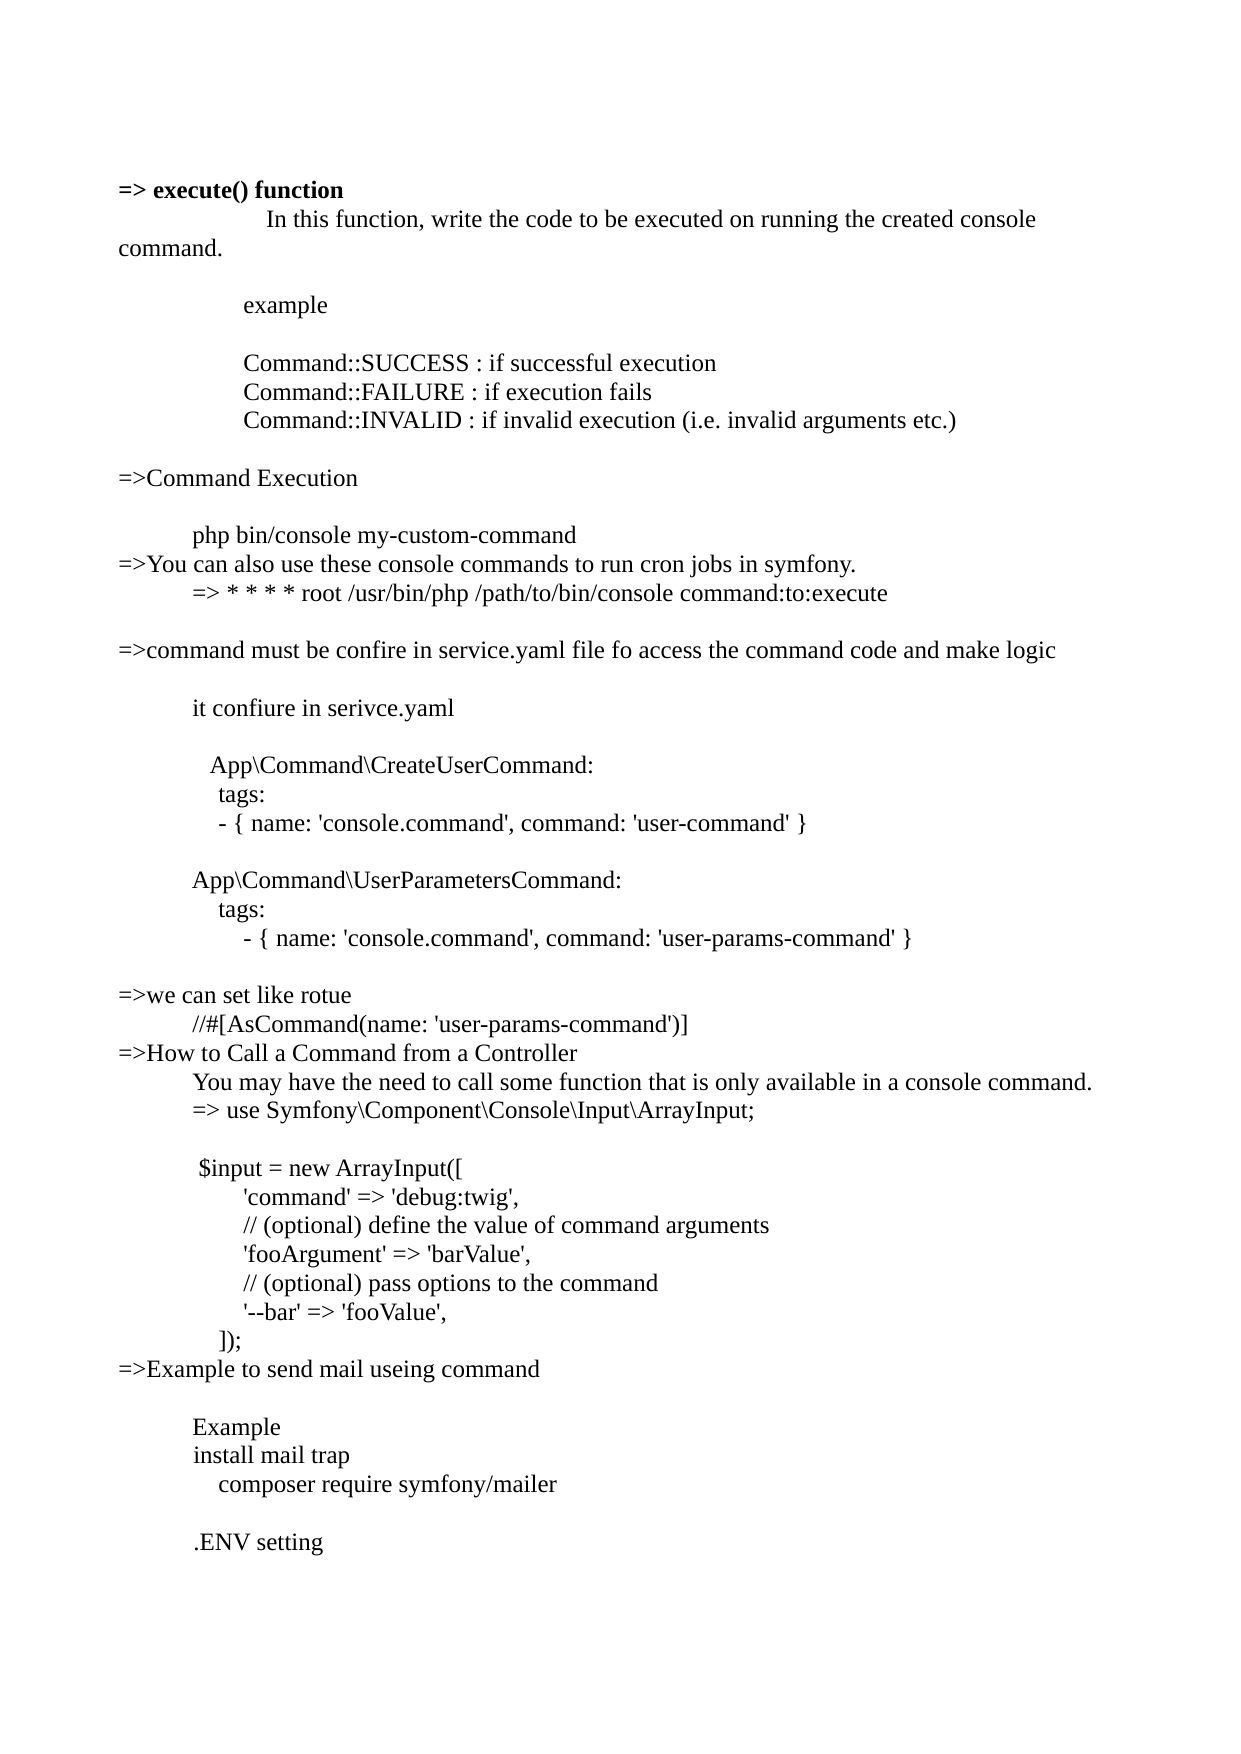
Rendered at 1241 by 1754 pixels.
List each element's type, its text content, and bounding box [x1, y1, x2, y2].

text 'command' => 'debug:twig', [118, 1182, 1122, 1211]
text $input = new ArrayInput([ [118, 1153, 1122, 1182]
text // (optional) define the value of command arguments [118, 1211, 1122, 1239]
text '--bar' => 'fooValue', [118, 1297, 1122, 1326]
text ]); [118, 1326, 1122, 1354]
text Command::INVALID : if invalid execution (i.e. invalid arguments etc.) [118, 406, 1122, 434]
text .ENV setting [118, 1527, 1122, 1556]
text App\Command\CreateUserCommand: [118, 751, 1122, 779]
text Command::FAILURE : if execution fails [118, 377, 1122, 406]
text You may have the need to call some function that is only available in a console command. [118, 1067, 1122, 1096]
text // (optional) pass options to the command [118, 1268, 1122, 1297]
text Command::SUCCESS : if successful execution [118, 348, 1122, 377]
text //#[AsCommand(name: 'user-params-command')] [118, 1009, 1122, 1038]
text install mail trap [118, 1441, 1122, 1469]
text php bin/console my-custom-command [118, 521, 1122, 549]
text tags: [118, 894, 1122, 923]
text =>Example to send mail useing command [118, 1354, 1122, 1383]
text In this function, write the code to be executed on running the created console command. [118, 204, 1122, 262]
text example [118, 291, 1122, 319]
text => use Symfony\Component\Console\Input\ArrayInput; [118, 1096, 1122, 1124]
text App\Command\UserParametersCommand: [118, 866, 1122, 894]
text =>How to Call a Command from a Controller [118, 1038, 1122, 1067]
text 'fooArgument' => 'barValue', [118, 1239, 1122, 1268]
text composer require symfony/mailer [118, 1469, 1122, 1498]
text => execute() function [118, 176, 1122, 204]
text =>we can set like rotue [118, 981, 1122, 1009]
text =>You can also use these console commands to run cron jobs in symfony. [118, 549, 1122, 578]
text tags: [118, 779, 1122, 808]
text it confiure in serivce.yaml [118, 693, 1122, 722]
text - { name: 'console.command', command: 'user-command' } [118, 808, 1122, 837]
text - { name: 'console.command', command: 'user-params-command' } [118, 923, 1122, 952]
text =>command must be confire in service.yaml file fo access the command code and make logic [118, 636, 1122, 664]
text Example [118, 1412, 1122, 1441]
text => * * * * root /usr/bin/php /path/to/bin/console command:to:execute [118, 578, 1122, 607]
text =>Command Execution [118, 463, 1122, 492]
